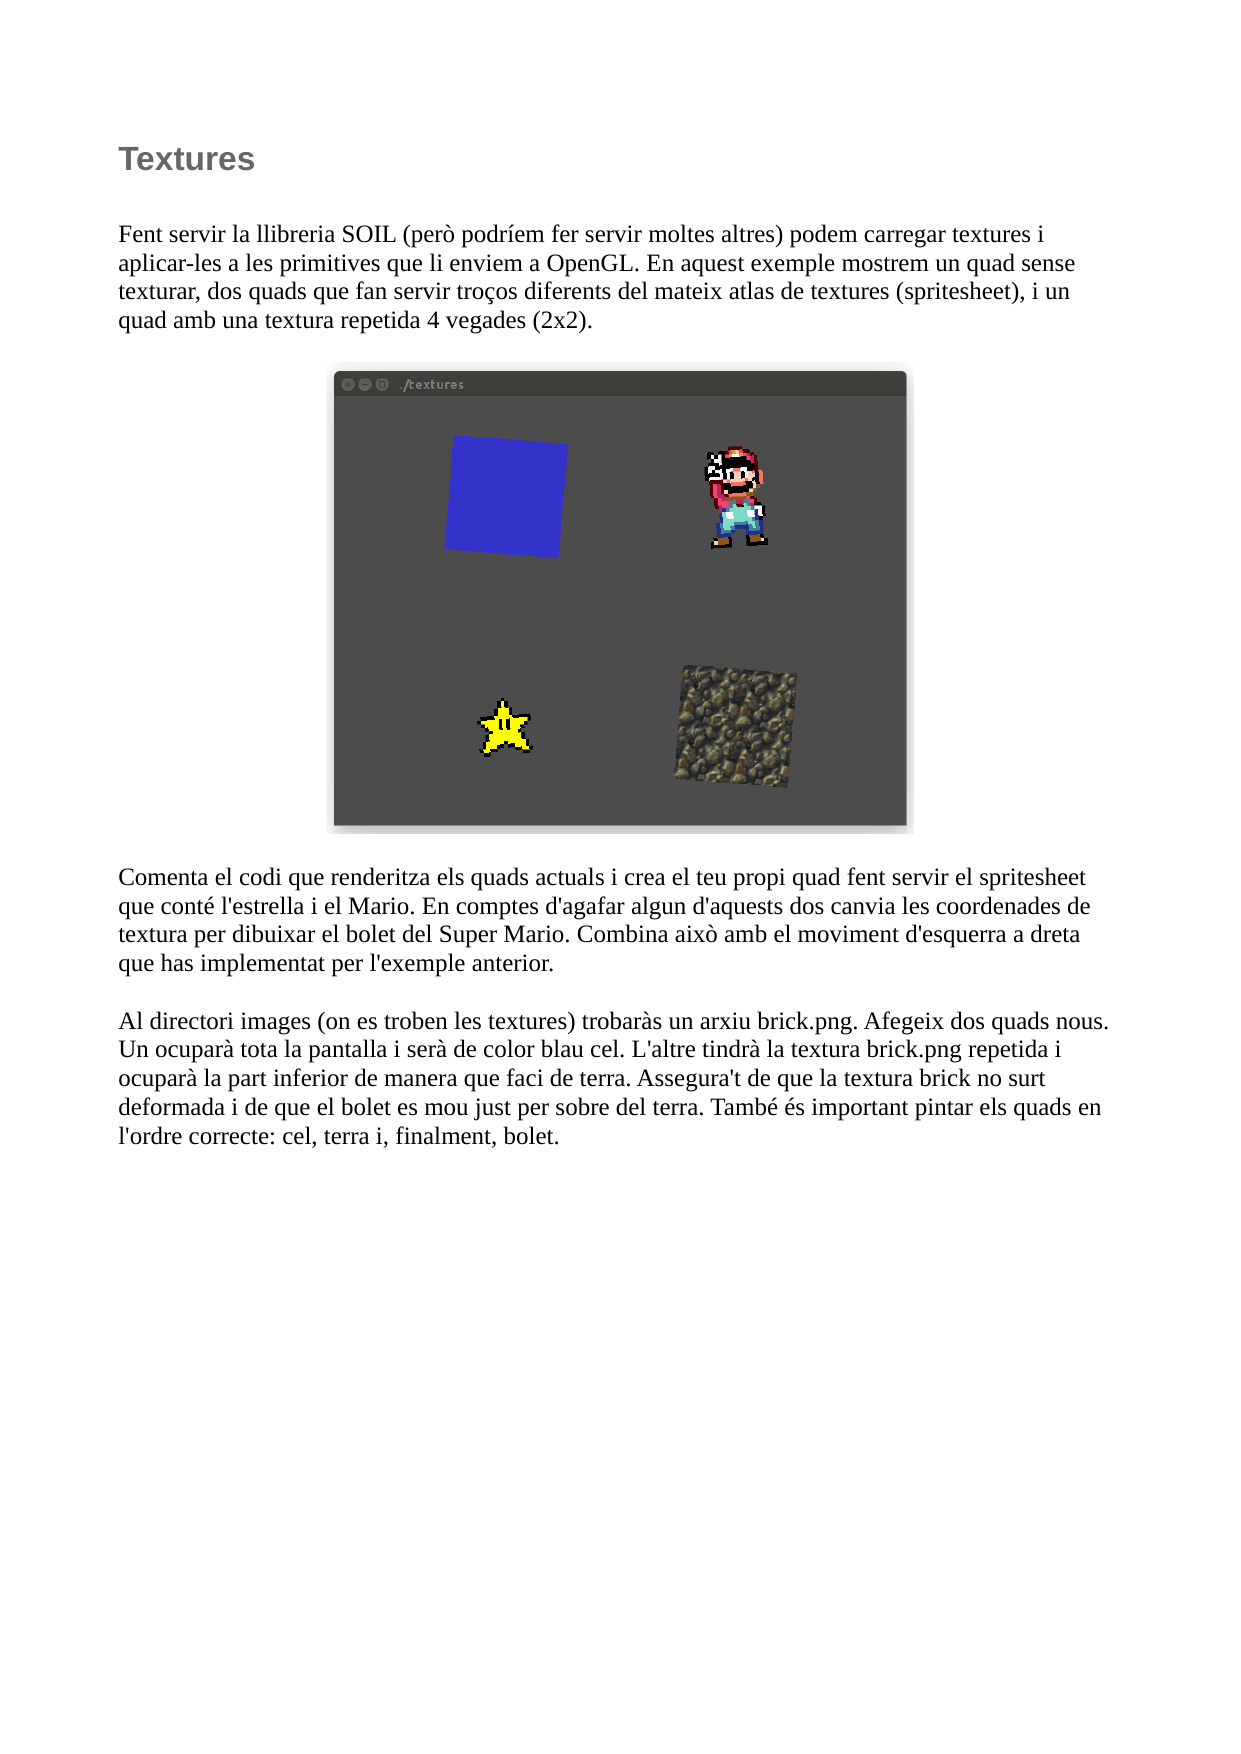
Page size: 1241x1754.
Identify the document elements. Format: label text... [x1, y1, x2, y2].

text Comenta el codi que renderitza els quads actuals i crea el teu propi quad fent servir el spritesheet que conté l'estrella i el Mario. En comptes d'agafar algun d'aquests dos canvia les coordenades de textura per dibuixar el bolet del Super Mario. Combina això amb el moviment d'esquerra a dreta que has implementat per l'exemple anterior. [118, 862, 1122, 977]
text Fent servir la llibreria SOIL (però podríem fer servir moltes altres) podem carregar textures i aplicar-les a les primitives que li enviem a OpenGL. En aquest exemple mostrem un quad sense texturar, dos quads que fan servir troços diferents del mateix atlas de textures (spritesheet), i un quad amb una textura repetida 4 vegades (2x2). [118, 219, 1122, 334]
subtitle Textures [118, 139, 1122, 178]
picture [326, 362, 915, 834]
text Al directori images (on es troben les textures) trobaràs un arxiu brick.png. Afegeix dos quads nous. Un ocuparà tota la pantalla i serà de color blau cel. L'altre tindrà la textura brick.png repetida i ocuparà la part inferior de manera que faci de terra. Assegura't de que la textura brick no surt deformada i de que el bolet es mou just per sobre del terra. També és important pintar els quads en l'ordre correcte: cel, terra i, finalment, bolet. [118, 1006, 1122, 1149]
